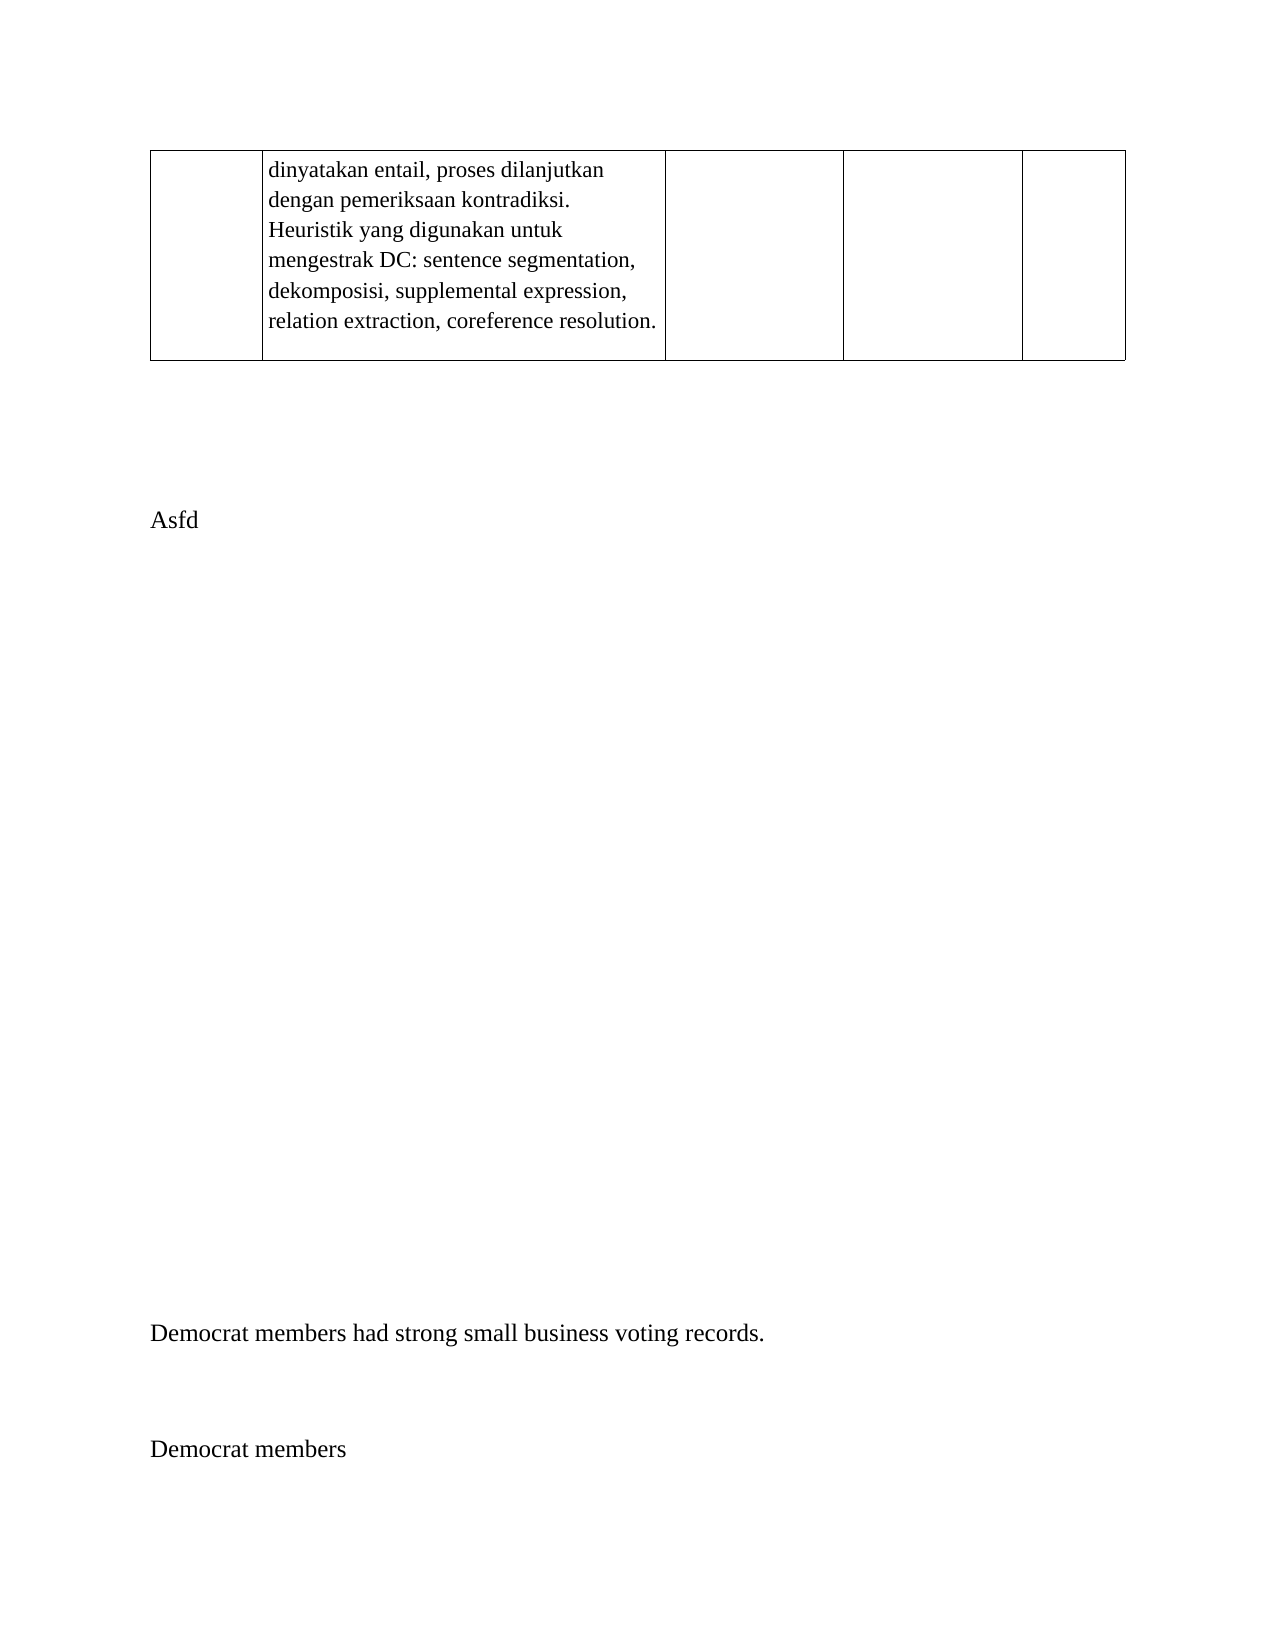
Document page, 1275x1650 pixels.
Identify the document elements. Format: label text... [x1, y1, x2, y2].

table_cell [844, 151, 1022, 360]
text Asfd [150, 505, 1125, 534]
table_cell [1023, 151, 1125, 360]
text Democrat members [150, 1434, 1125, 1463]
text Democrat members had strong small business voting records. [150, 1318, 1125, 1347]
table_cell [151, 151, 262, 360]
table_cell dinyatakan entail, proses dilanjutkan dengan pemeriksaan kontradiksi. Heuristik yang digunakan untuk mengestrak DC: sentence segmentation, dekomposisi, supplemental expression, relation extraction, coreference resolution. [263, 151, 665, 360]
table_cell [666, 151, 843, 360]
